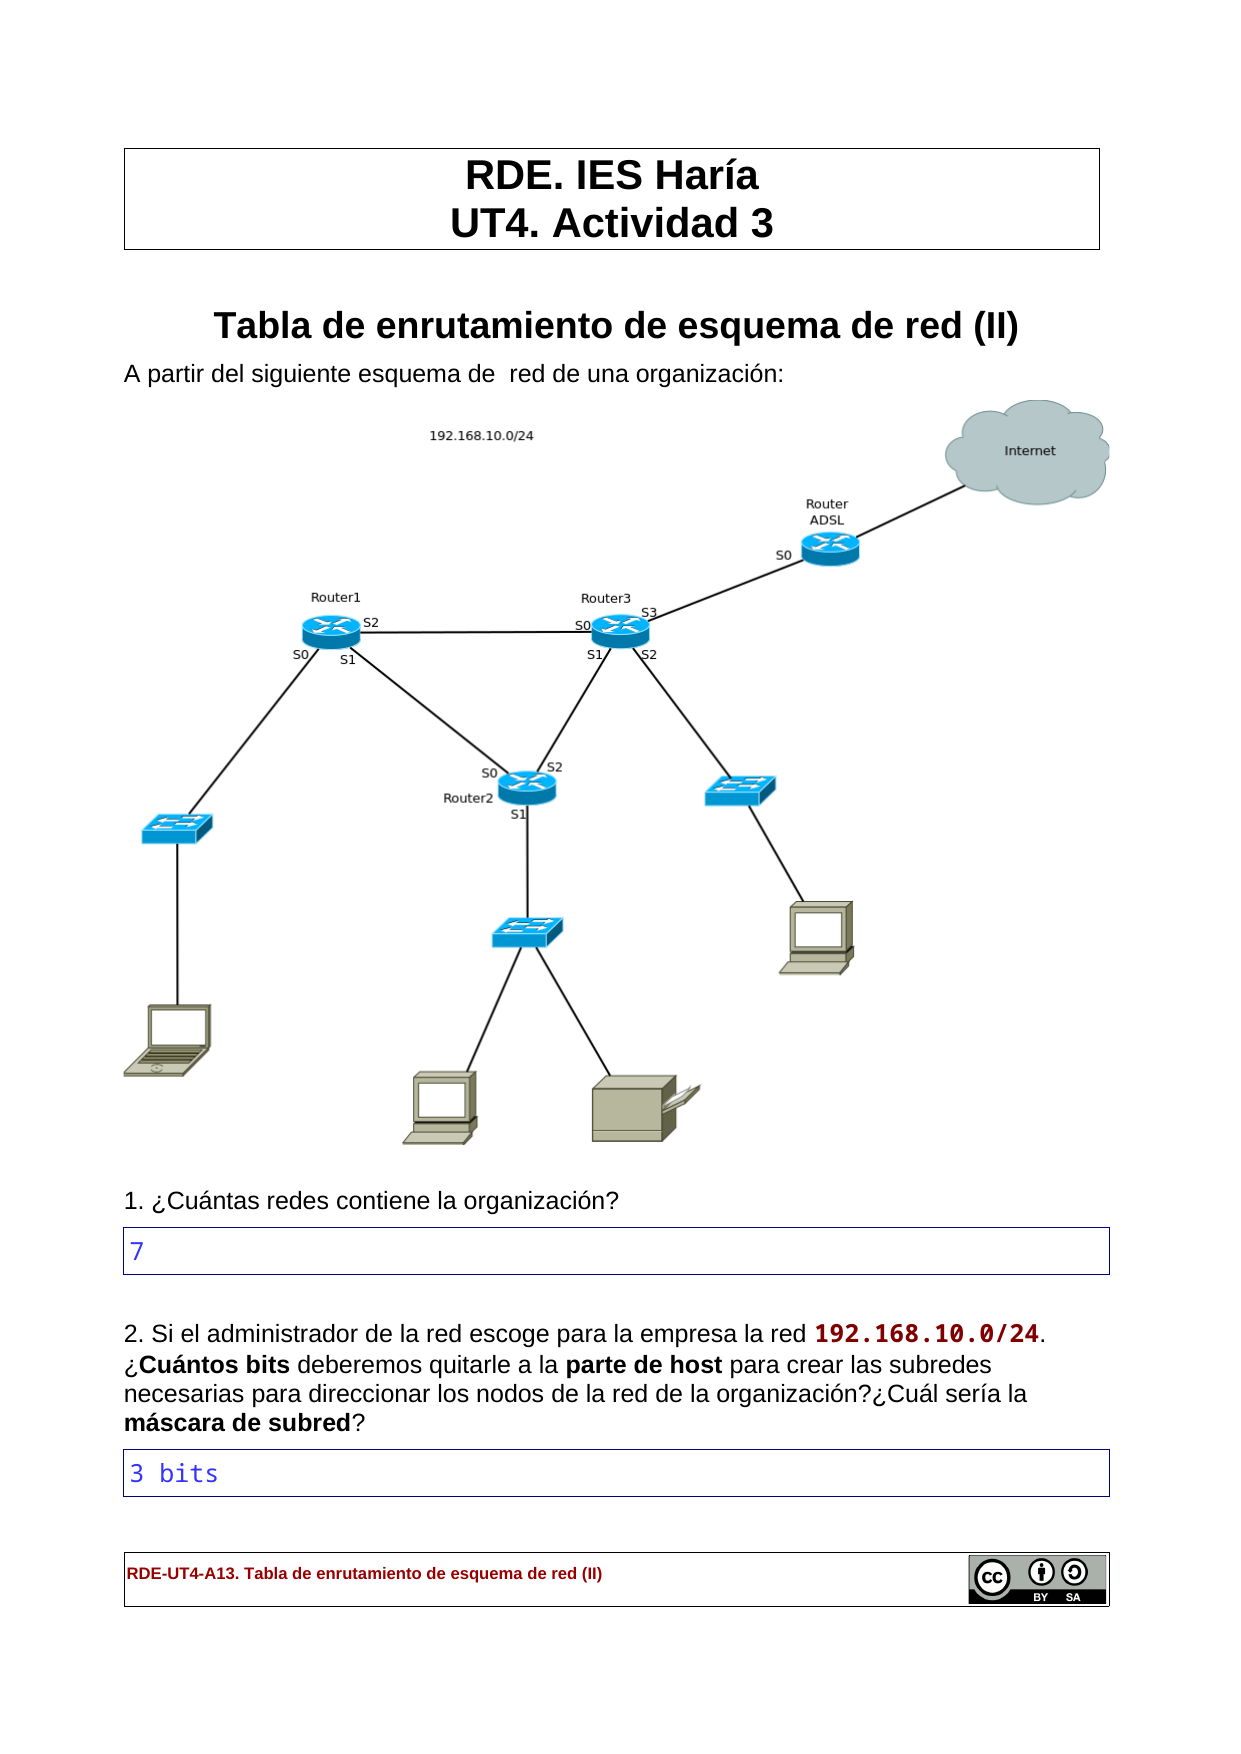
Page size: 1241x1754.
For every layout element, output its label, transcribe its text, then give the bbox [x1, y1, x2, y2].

text A partir del siguiente esquema de red de una organización: [123, 359, 1109, 388]
text RDE. IES Haría [125, 149, 1099, 196]
text UT4. Actividad 3 [125, 196, 1099, 249]
picture [968, 1555, 1107, 1604]
subtitle Tabla de enrutamiento de esquema de red (II) [123, 303, 1109, 347]
text 2. Si el administrador de la red escoge para la empresa la red 192.168.10.0/24. ¿Cuántos bits deberemos quitarle a la parte de host para crear las subredes necesarias para direccionar los nodos de la red de la organización?¿Cuál sería la máscara de subred? [123, 1316, 1109, 1436]
table_header 7 [124, 1228, 1109, 1274]
picture [123, 400, 1110, 1145]
table_header 3 bits [124, 1450, 1109, 1496]
text 1. ¿Cuántas redes contiene la organización? [123, 1186, 1109, 1214]
